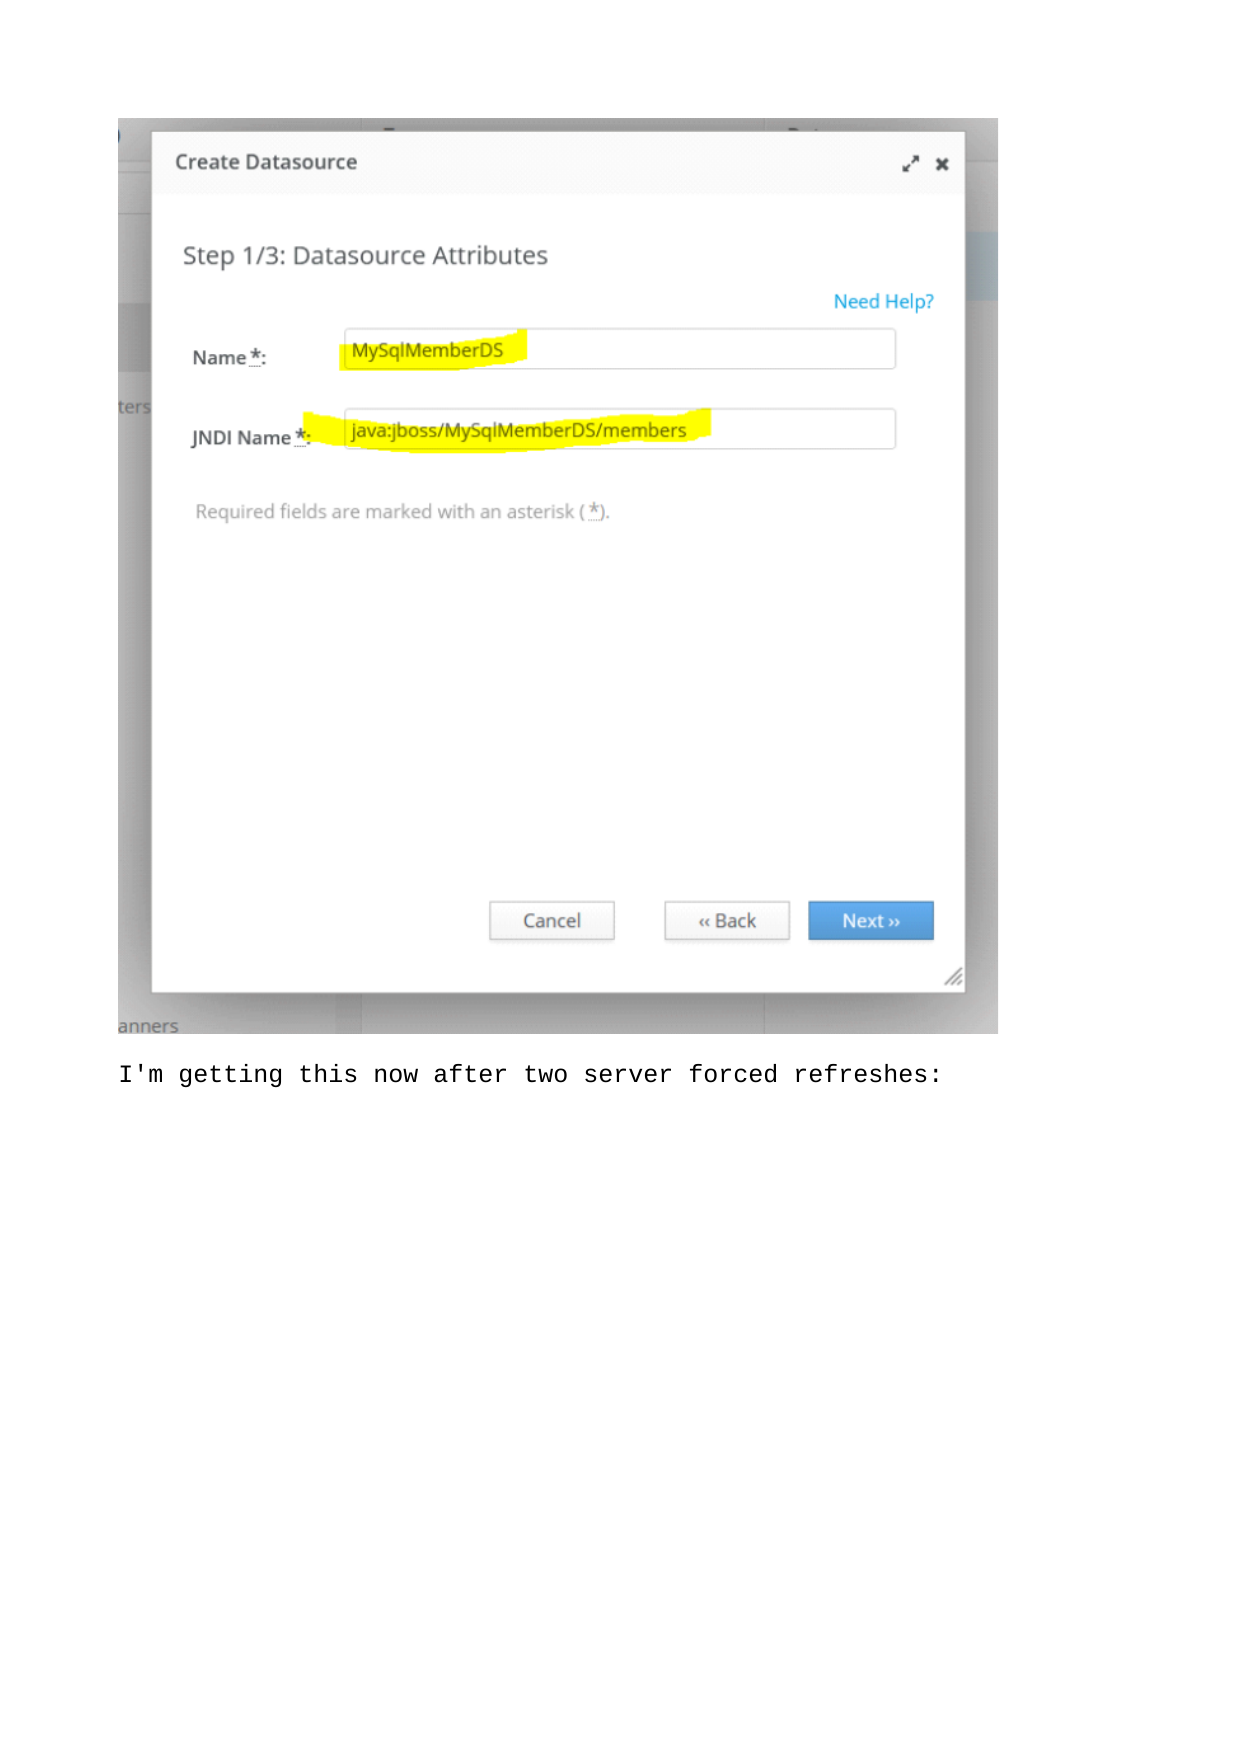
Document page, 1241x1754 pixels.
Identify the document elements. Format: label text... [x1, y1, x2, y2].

text I'm getting this now after two server forced refreshes: [118, 1061, 1122, 1089]
